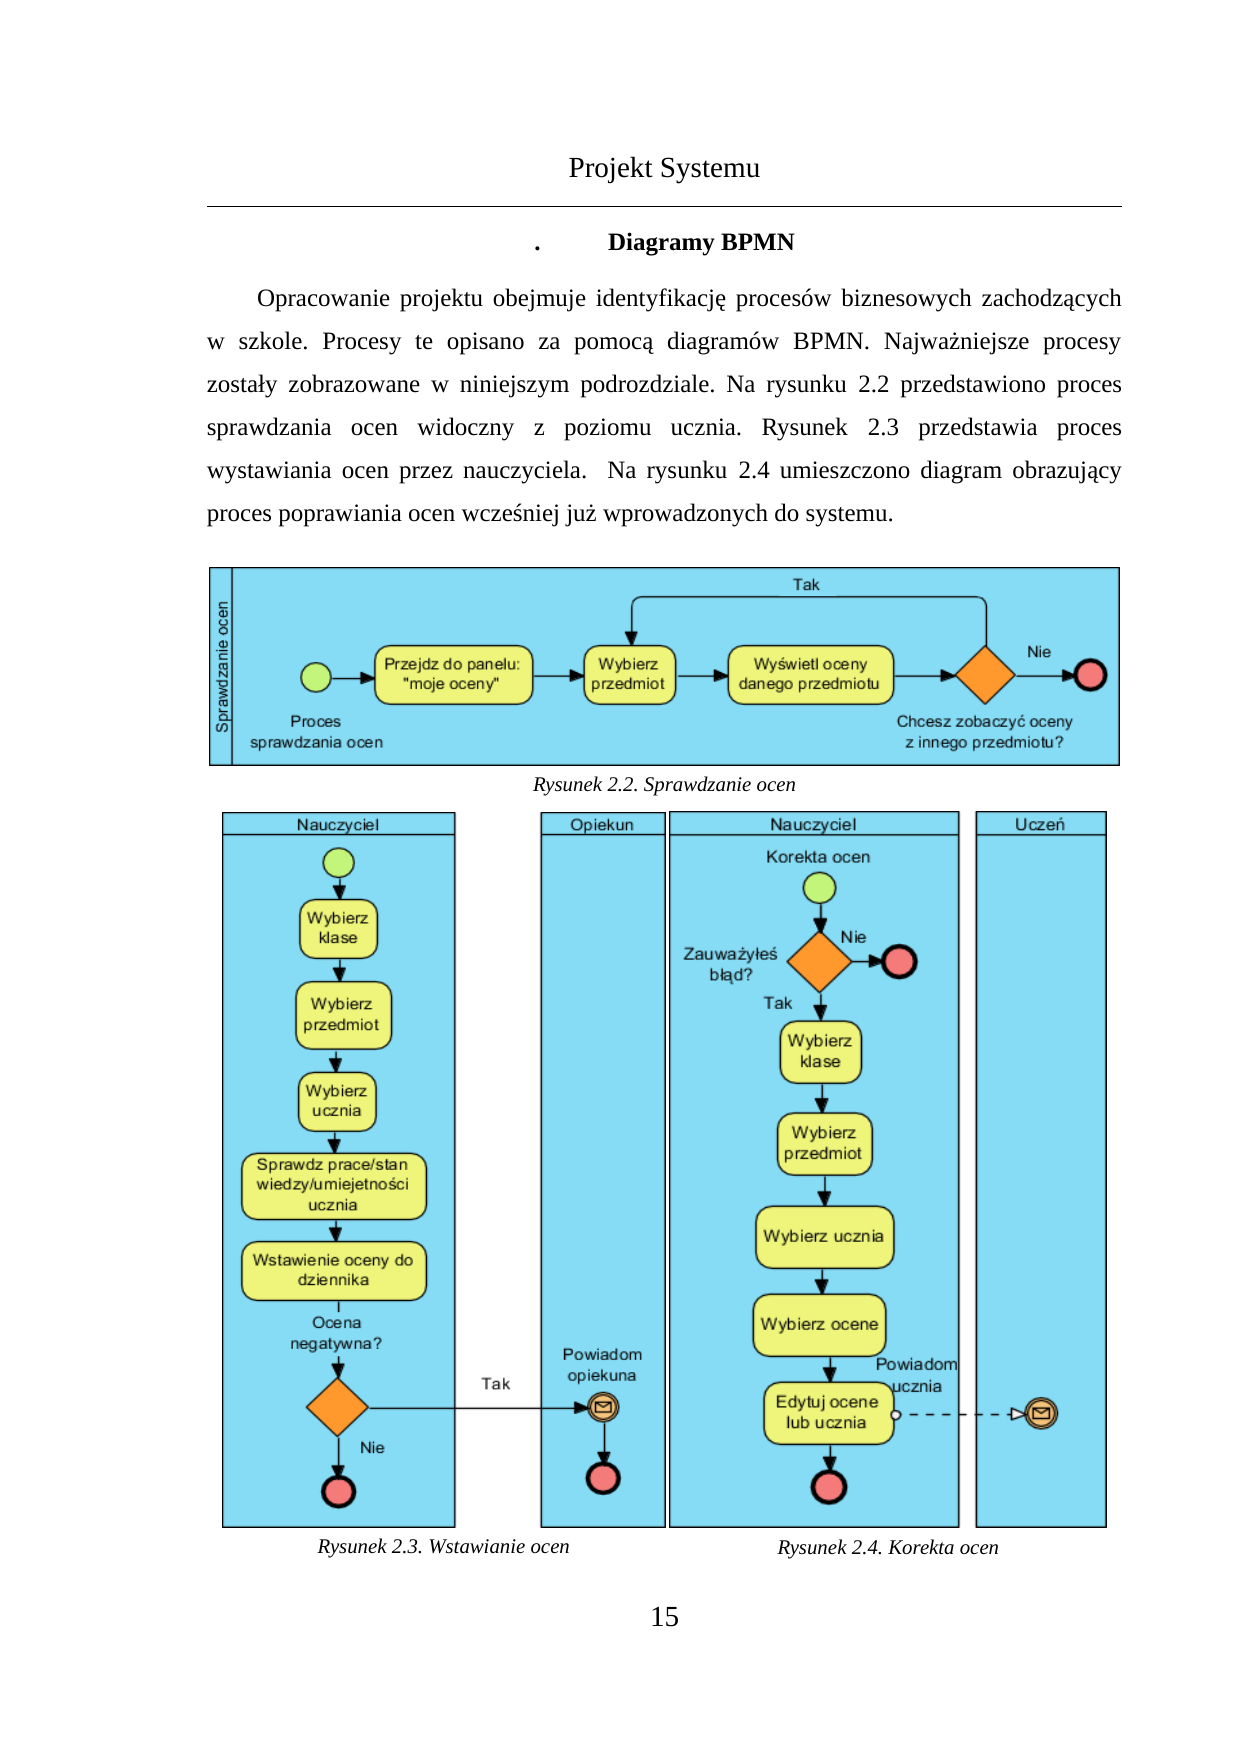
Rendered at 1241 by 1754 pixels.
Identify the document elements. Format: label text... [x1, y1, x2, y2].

text Opracowanie projektu obejmuje identyfikację procesów biznesowych zachodzących w szkole. Procesy te opisano za pomocą diagramów BPMN. Najważniejsze procesy zostały zobrazowane w niniejszym podrozdziale. Na rysunku 2.2 przedstawiono proces sprawdzania ocen widoczny z poziomu ucznia. Rysunek 2.3 przedstawia proces wystawiania ocen przez nauczyciela. Na rysunku 2.4 umieszczono diagram obrazujący proces poprawiania ocen wcześniej już wprowadzonych do systemu. [207, 283, 1122, 527]
text Rysunek 2.2. Sprawdzanie ocen [207, 566, 1122, 796]
picture [222, 812, 666, 1528]
subtitle Diagramy BPMN [207, 227, 1122, 256]
picture [669, 811, 1107, 1528]
text Rysunek 2.3. Wstawianie ocen [220, 810, 667, 1558]
text Rysunek 2.4. Korekta ocen [667, 809, 1109, 1559]
picture [210, 567, 1119, 766]
